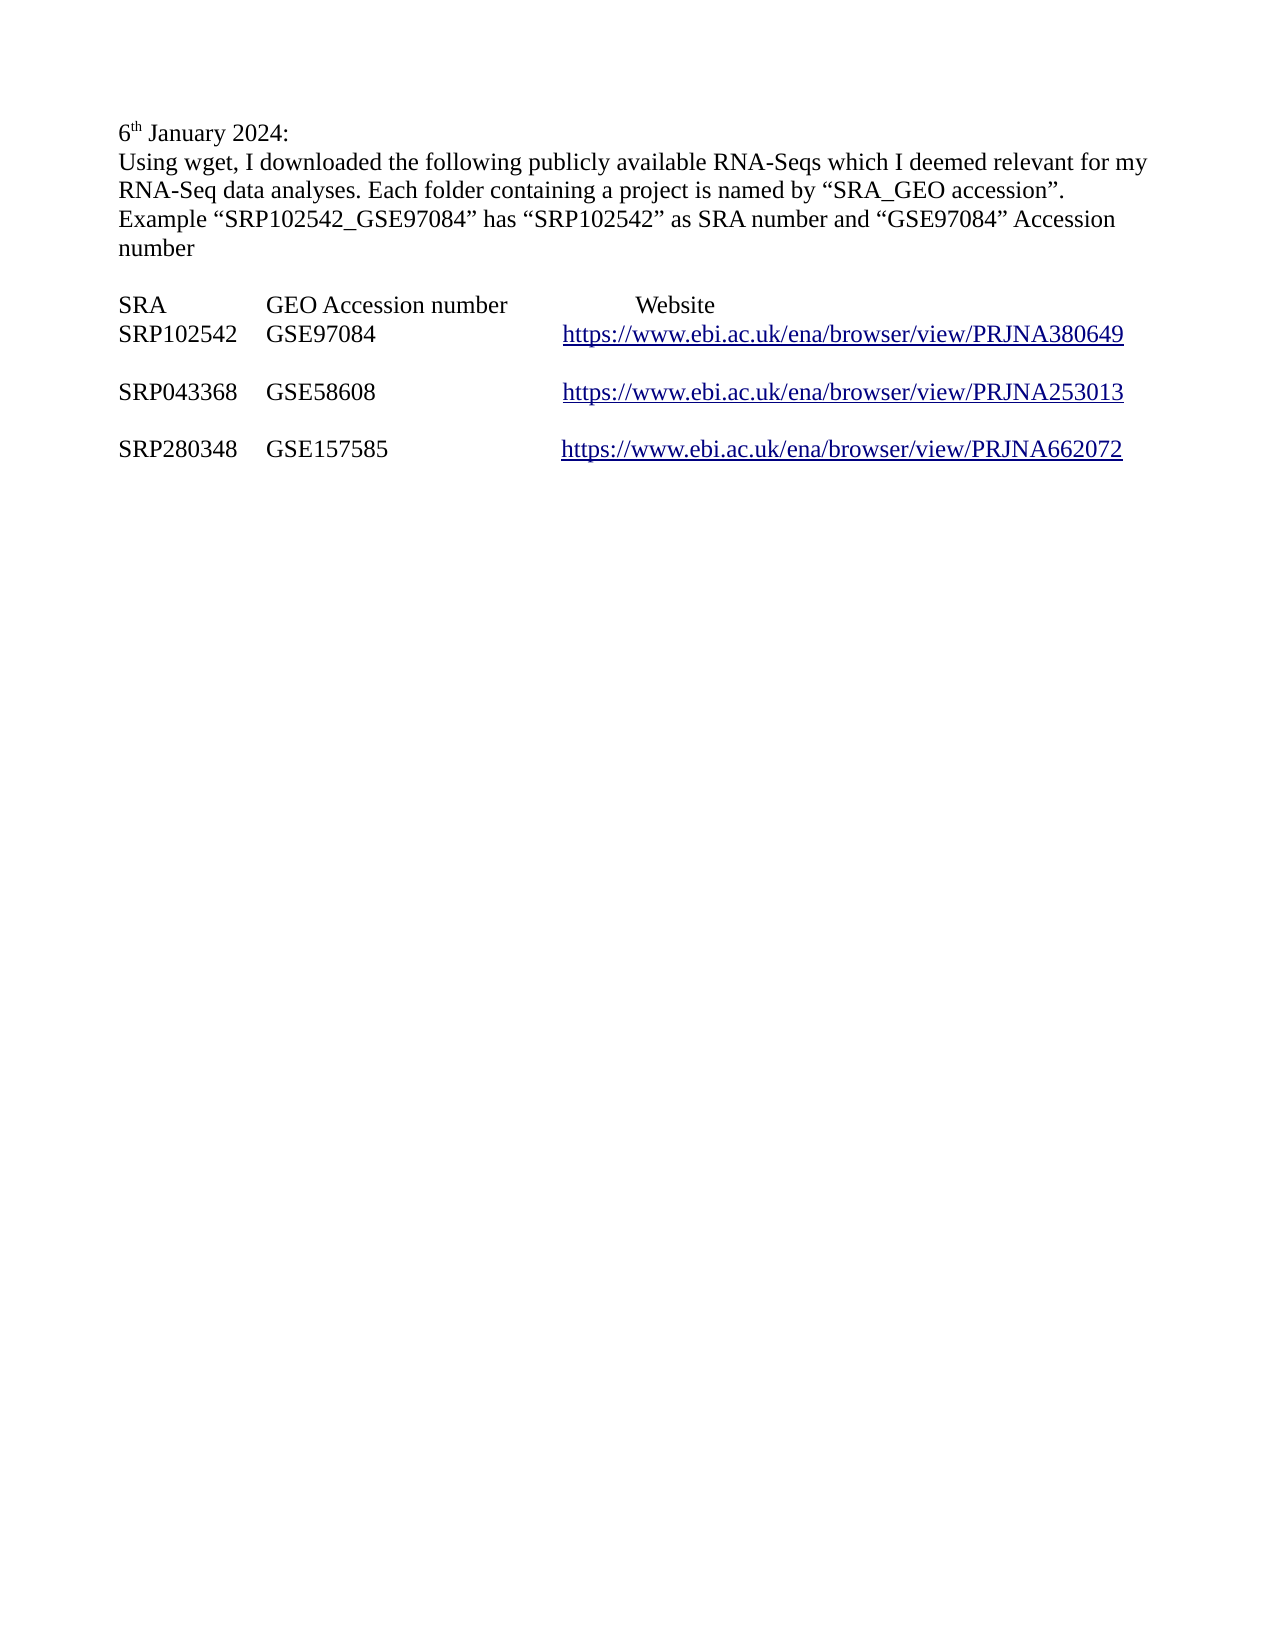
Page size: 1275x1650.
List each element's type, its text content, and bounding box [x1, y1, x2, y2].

text 6th January 2024: [118, 118, 1157, 147]
text SRP043368 GSE58608 https://www.ebi.ac.uk/ena/browser/view/PRJNA253013 [118, 377, 1157, 406]
text SRA GEO Accession number Website [118, 291, 1157, 319]
text Using wget, I downloaded the following publicly available RNA-Seqs which I deemed relevant for my RNA-Seq data analyses. Each folder containing a project is named by “SRA_GEO accession”. Example “SRP102542_GSE97084” has “SRP102542” as SRA number and “GSE97084” Accession number [118, 147, 1157, 262]
text SRP280348 GSE157585 https://www.ebi.ac.uk/ena/browser/view/PRJNA662072 [118, 434, 1157, 463]
text SRP102542 GSE97084 https://www.ebi.ac.uk/ena/browser/view/PRJNA380649 [118, 319, 1157, 348]
